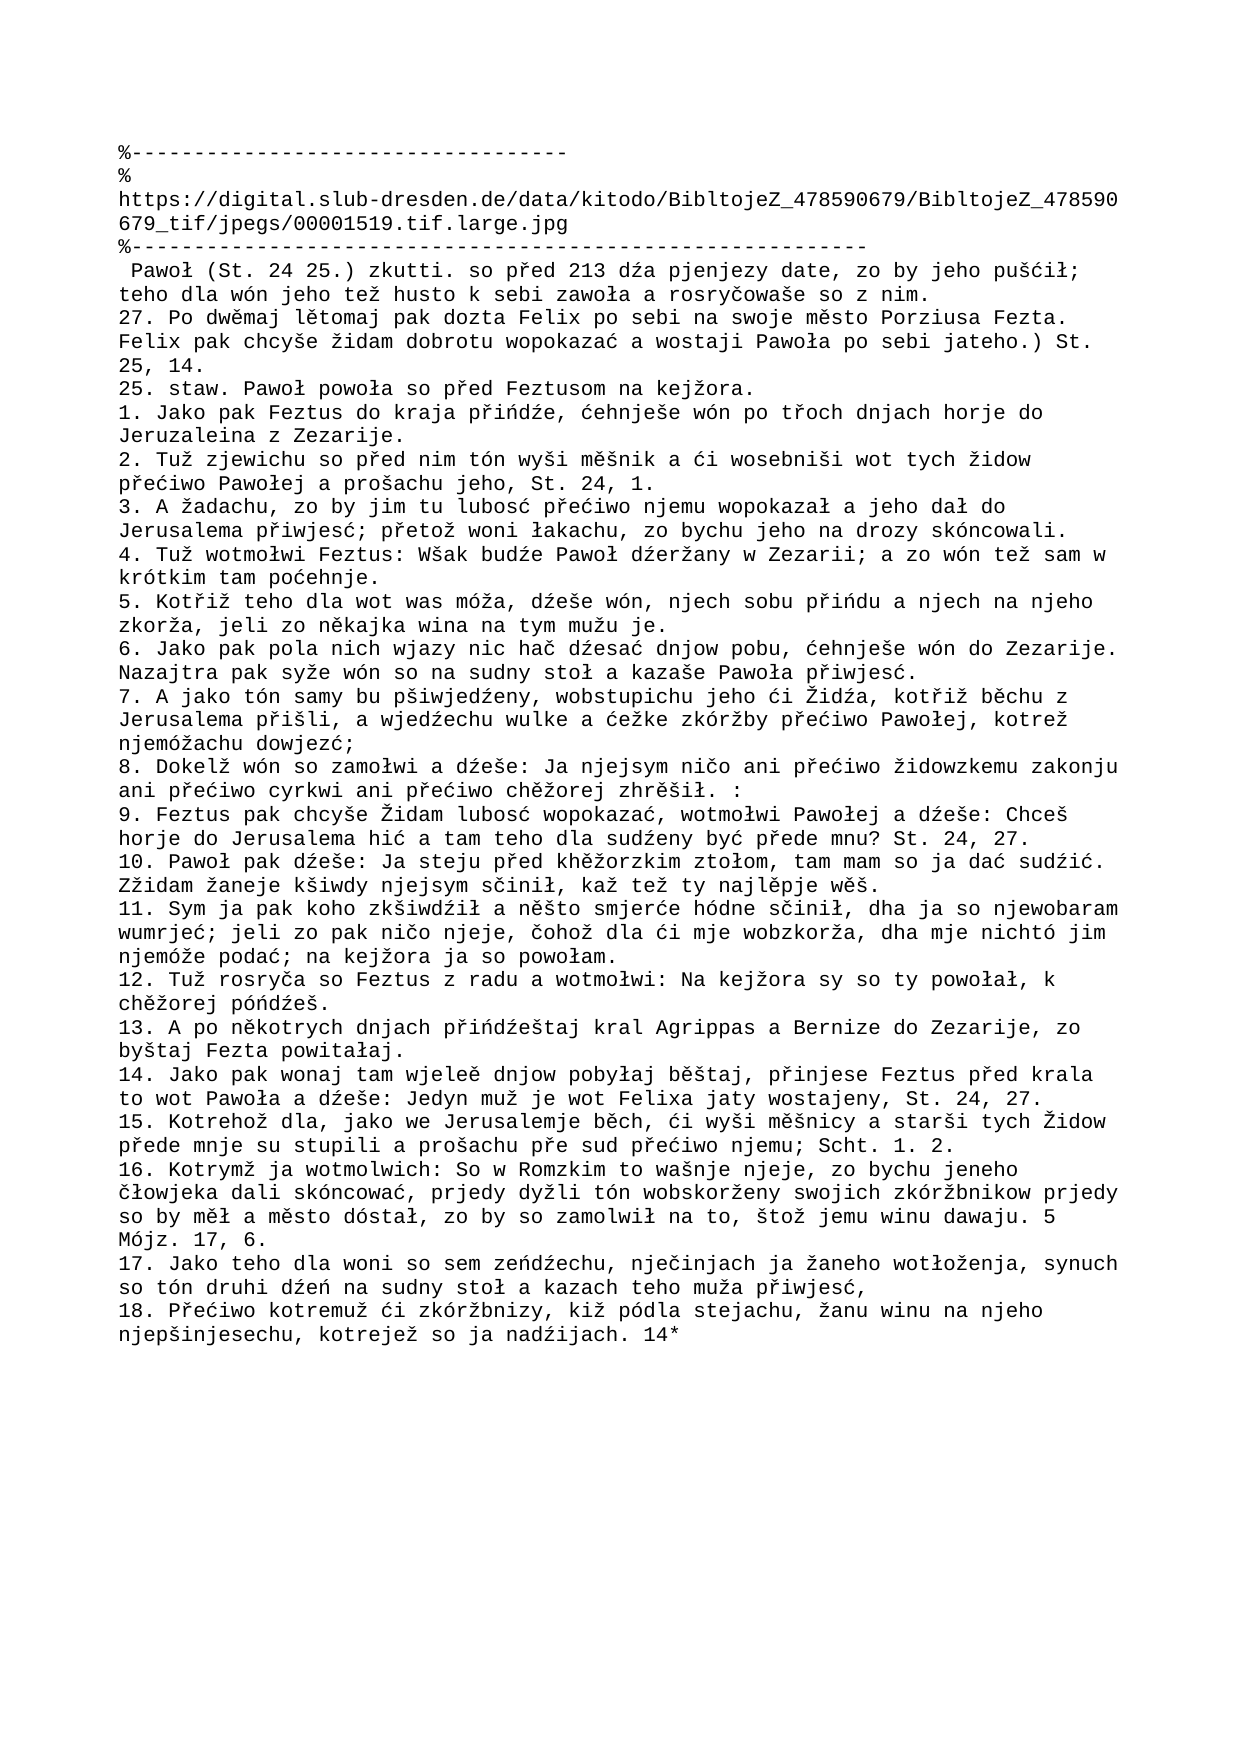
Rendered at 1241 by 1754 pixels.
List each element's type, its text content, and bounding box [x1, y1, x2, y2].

text Pawoł (St. 24 25.) zkutti. so před 213 dźa pjenjezy date, zo by jeho pušćił; teho dla wón jeho tež husto k sebi zawoła a rosryčowaše so z nim. [118, 260, 1122, 307]
text 18. Přećiwo kotremuž ći zkóržbnizy, kiž pódla stejachu, žanu winu na njeho njepšinjesechu, kotrejež so ja nadźijach. 14* [118, 1300, 1122, 1348]
text 3. A žadachu, zo by jim tu lubosć přećiwo njemu wopokazał a jeho dał do Jerusalema přiwjesć; přetož woni łakachu, zo bychu jeho na drozy skóncowali. [118, 496, 1122, 544]
text %----------------------------------- [118, 142, 1122, 165]
text 14. Jako pak wonaj tam wjeleě dnjow pobyłaj běštaj, přinjese Feztus před krala to wot Pawoła a dźeše: Jedyn muž je wot Felixa jaty wostajeny, St. 24, 27. [118, 1064, 1122, 1111]
text 7. A jako tón samy bu pšiwjedźeny, wobstupichu jeho ći Židźa, kotřiž běchu z Jerusalema přišli, a wjedźechu wulke a ćežke zkóržby přećiwo Pawołej, kotrež njemóžachu dowjezć; [118, 686, 1122, 757]
text %----------------------------------------------------------- [118, 236, 1122, 260]
text 8. Dokelž wón so zamołwi a dźeše: Ja njejsym ničo ani přećiwo židowzkemu zakonju ani přećiwo cyrkwi ani přećiwo chěžorej zhrěšił. : [118, 757, 1122, 804]
text 13. A po někotrych dnjach přińdźeštaj kral Agrippas a Bernize do Zezarije, zo byštaj Fezta powitałaj. [118, 1017, 1122, 1064]
text 17. Jako teho dla woni so sem zeńdźechu, nječinjach ja žaneho wotłoženja, synuch so tón druhi dźeń na sudny stoł a kazach teho muža přiwjesć, [118, 1253, 1122, 1300]
text 5. Kotřiž teho dla wot was móža, dźeše wón, njech sobu přińdu a njech na njeho zkorža, jeli zo někajka wina na tym mužu je. [118, 591, 1122, 638]
text 11. Sym ja pak koho zkšiwdźił a něšto smjerće hódne sčinił, dha ja so njewobaram wumrjeć; jeli zo pak ničo njeje, čohož dla ći mje wobzkorža, dha mje nichtó jim njemóže podać; na kejžora ja so powołam. [118, 898, 1122, 969]
text 16. Kotrymž ja wotmolwich: So w Romzkim to wašnje njeje, zo bychu jeneho čłowjeka dali skóncować, prjedy dyžli tón wobskorženy swojich zkóržbnikow prjedy so by měł a město dóstał, zo by so zamolwił na to, štož jemu winu dawaju. 5 Mójz. 17, 6. [118, 1158, 1122, 1253]
text 10. Pawoł pak dźeše: Ja steju před khěžorzkim ztołom, tam mam so ja dać sudźić. Zžidam žaneje kšiwdy njejsym sčinił, kaž tež ty najlěpje wěš. [118, 851, 1122, 898]
text 15. Kotrehož dla, jako we Jerusalemje běch, ći wyši měšnicy a starši tych Židow přede mnje su stupili a prošachu pře sud přećiwo njemu; Scht. 1. 2. [118, 1111, 1122, 1158]
text 4. Tuž wotmołwi Feztus: Wšak budźe Pawoł dźeržany w Zezarii; a zo wón tež sam w krótkim tam poćehnje. [118, 544, 1122, 591]
text 12. Tuž rosryča so Feztus z radu a wotmołwi: Na kejžora sy so ty powołał, k chěžorej póńdźeš. [118, 969, 1122, 1017]
text 6. Jako pak pola nich wjazy nic hač dźesać dnjow pobu, ćehnješe wón do Zezarije. Nazajtra pak syže wón so na sudny stoł a kazaše Pawoła přiwjesć. [118, 638, 1122, 686]
text 27. Po dwěmaj lětomaj pak dozta Felix po sebi na swoje město Porziusa Fezta. Felix pak chcyše židam dobrotu wopokazać a wostaji Pawoła po sebi jateho.) St. 25, 14. [118, 307, 1122, 378]
text 9. Feztus pak chcyše Židam lubosć wopokazać, wotmołwi Pawołej a dźeše: Chceš horje do Jerusalema hić a tam teho dla sudźeny być přede mnu? St. 24, 27. [118, 804, 1122, 851]
text % https://digital.slub-dresden.de/data/kitodo/BibltojeZ_478590679/BibltojeZ_478590679_tif/jpegs/00001519.tif.large.jpg [118, 165, 1122, 236]
text 2. Tuž zjewichu so před nim tón wyši měšnik a ći wosebniši wot tych židow přećiwo Pawołej a prošachu jeho, St. 24, 1. [118, 449, 1122, 496]
text 25. staw. Pawoł powoła so před Feztusom na kejžora. [118, 378, 1122, 402]
text 1. Jako pak Feztus do kraja přińdźe, ćehnješe wón po třoch dnjach horje do Jeruzaleina z Zezarije. [118, 402, 1122, 449]
